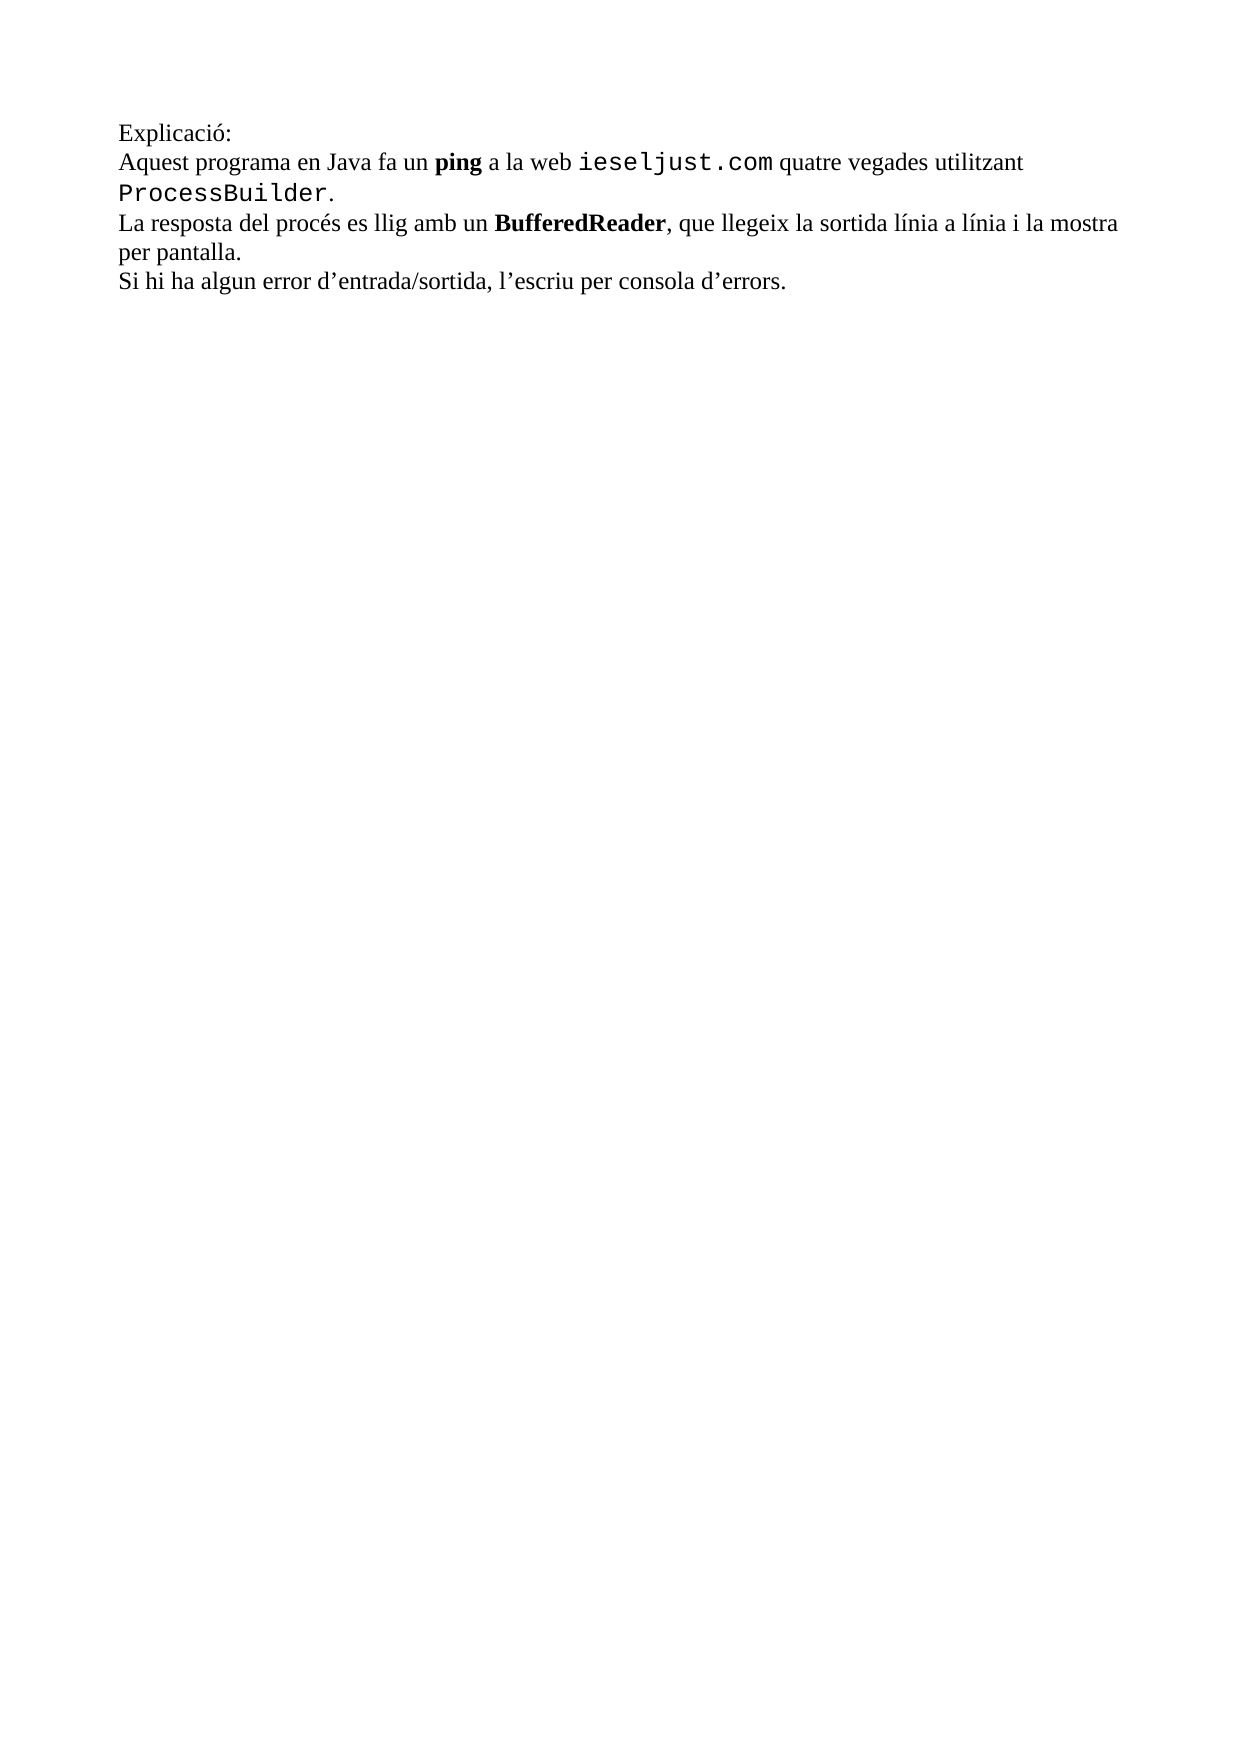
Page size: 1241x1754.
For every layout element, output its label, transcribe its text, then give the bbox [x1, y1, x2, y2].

text Aquest programa en Java fa un ping a la web ieseljust.com quatre vegades utilitzant ProcessBuilder. La resposta del procés es llig amb un BufferedReader, que llegeix la sortida línia a línia i la mostra per pantalla. Si hi ha algun error d’entrada/sortida, l’escriu per consola d’errors. [118, 147, 1122, 295]
text Explicació: [118, 118, 1122, 147]
